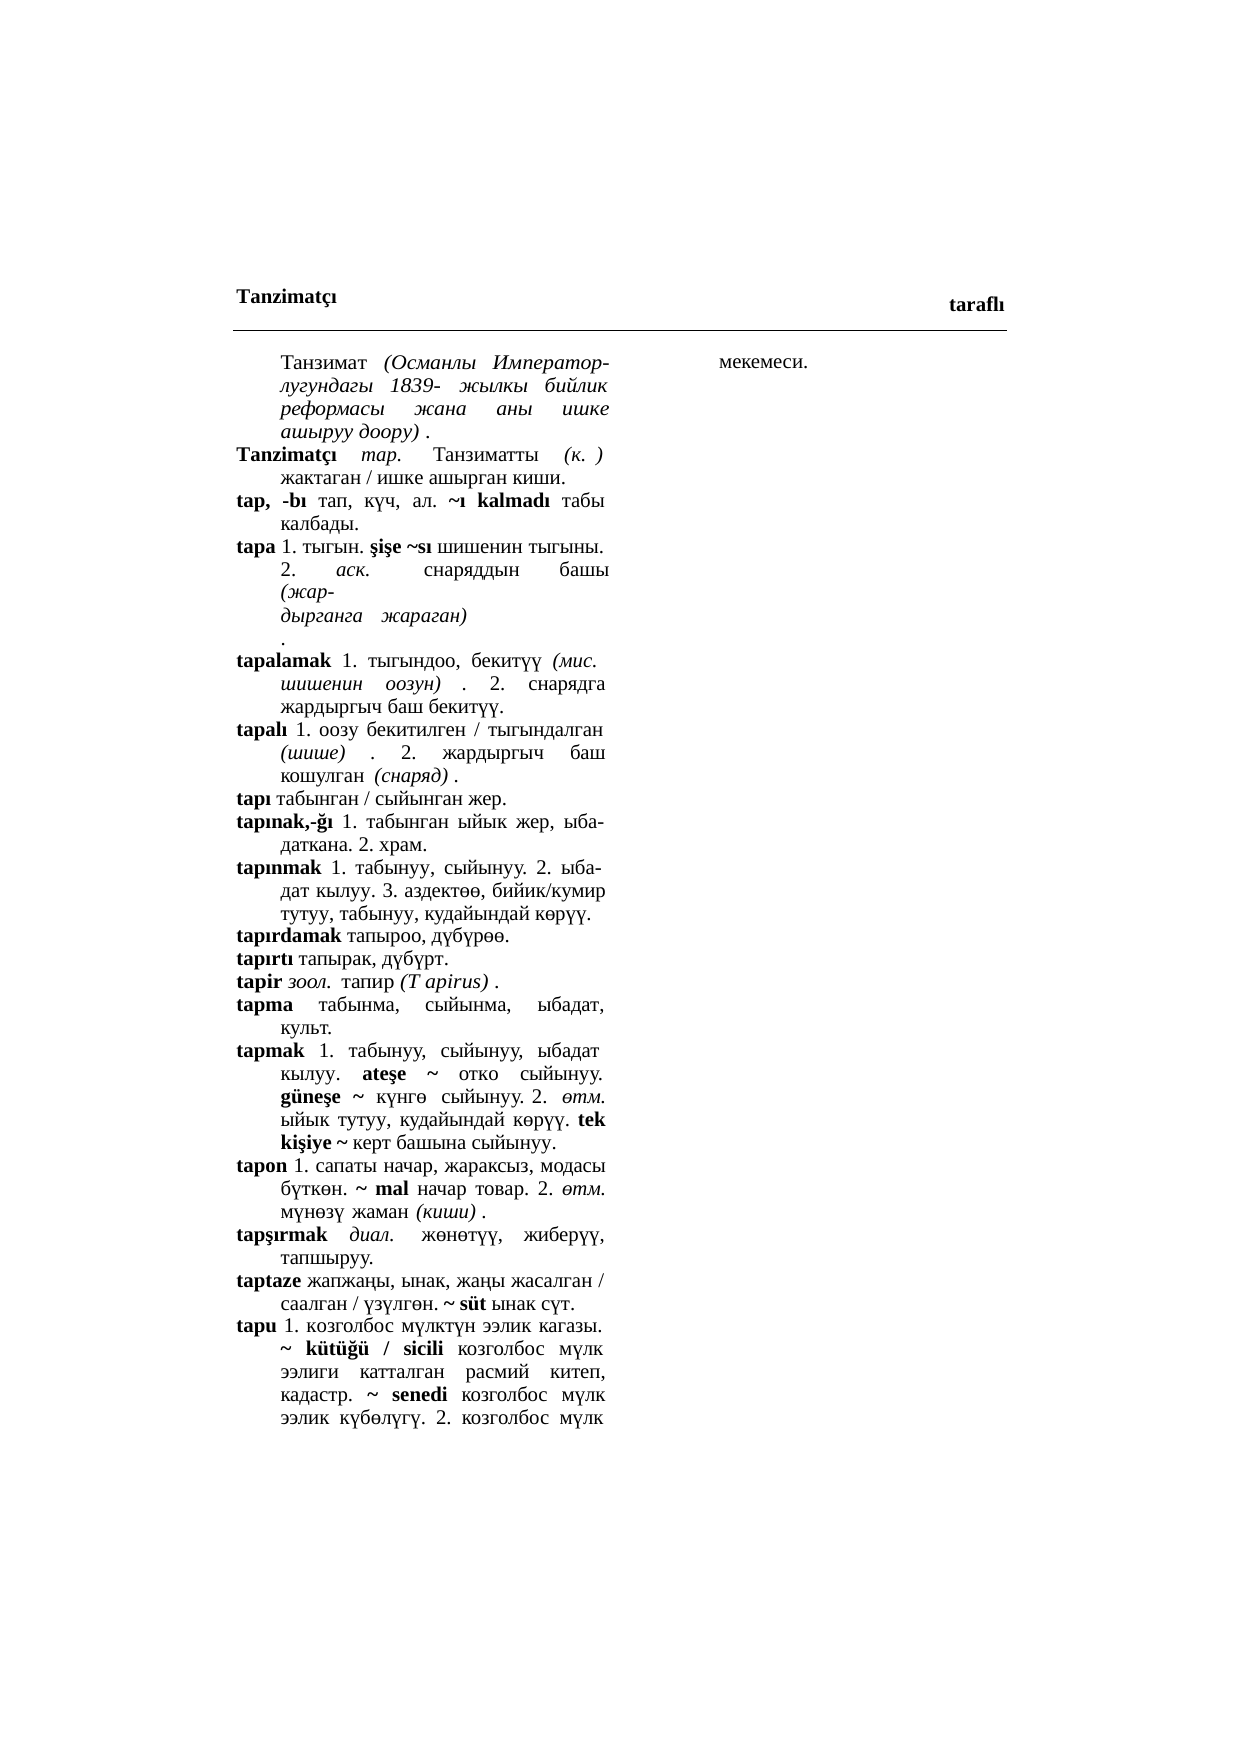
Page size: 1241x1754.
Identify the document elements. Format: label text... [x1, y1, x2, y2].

text Tanzimatçı тар. Танзиматты (к. ) [236, 443, 609, 466]
text tapalamak 1. тыгындоо, бекитүү (мис. [236, 649, 609, 672]
text саалган / үзүлгөн. ~ süt ынак сүт. [280, 1292, 576, 1314]
text tapma табынма, сыйынма, ыбадат, [236, 993, 609, 1016]
text дат кылуу. 3. аздектөө, бийик/кумир тутуу, табынуу, кудайындай көрүү. [280, 879, 606, 924]
text tapşırmak диал. жөнөтүү, жиберүү, тапшыруу. [236, 1223, 606, 1269]
text tapu 1. козголбос мүлктүн ээлик кагазы. [236, 1314, 609, 1337]
text taraflı [888, 292, 1065, 316]
text tapon 1. сапаты начар, жараксыз, модасы бүткөн. ~ mal начар товар. 2. өтм. мүнөзү жаман (киши) . [236, 1154, 606, 1223]
text 2. аск. снаряддын башы (жар- [280, 558, 609, 604]
text культ. [280, 1016, 336, 1039]
text tapırtı тапырак, дүбүрт. [236, 947, 609, 970]
text tap, -bı тап, күч, ал. ~ı kalmadı табы калбады. [236, 489, 609, 535]
text taptaze жапжаңы, ынак, жаңы жасалган / [236, 1269, 609, 1292]
text tapı табынган / сыйынган жер. [236, 787, 609, 810]
text tapınak,-ğı 1. табынган ыйык жер, ыба- даткана. 2. храм. [236, 810, 609, 856]
text дырганга жараган) . [280, 604, 467, 649]
text мекемеси. [719, 350, 827, 373]
text шишенин оозун) . 2. снарядга жардыргыч баш бекитүү. [280, 672, 606, 718]
text tapırdamak тапыроо, дүбүрөө. [236, 924, 609, 947]
text Tanzimatçı [236, 284, 337, 308]
text tapmak 1. табынуу, сыйынуу, ыбадат кылуу. ateşe ~ отко сыйынуу. [236, 1039, 606, 1085]
text ээлиги катталган расмий китеп, кадастр. ~ senedi козголбос мүлк ээлик күбөлүгү. 2. козголбос мүлк [280, 1361, 606, 1429]
text (шише) . 2. жардыргыч баш кошулган (снаряд) . [280, 741, 606, 787]
text жактаган / ишке ашырган киши. [280, 466, 567, 489]
text tapa 1. тыгын. şişe ~sı шишенин тыгыны. [236, 535, 609, 558]
text güneşe ~ күнгө сыйынуу. 2. өтм. ыйык тутуу, кудайындай көрүү. tek kişiye ~ керт башына сыйынуу. [280, 1085, 606, 1154]
text ~ kütüğü / sicili козголбос мүлк [280, 1337, 606, 1360]
text tapalı 1. оозу бекитилген / тыгындалган [236, 718, 609, 741]
text tapınmak 1. табынуу, сыйынуу. 2. ыба- [236, 856, 609, 879]
text Танзимат (Османлы Император- лугундагы 1839- жылкы бийлик реформасы жана аны ишке ашыруу доору) . [280, 350, 609, 443]
text tapir зоол. тапир (T apirus) . [236, 970, 609, 993]
